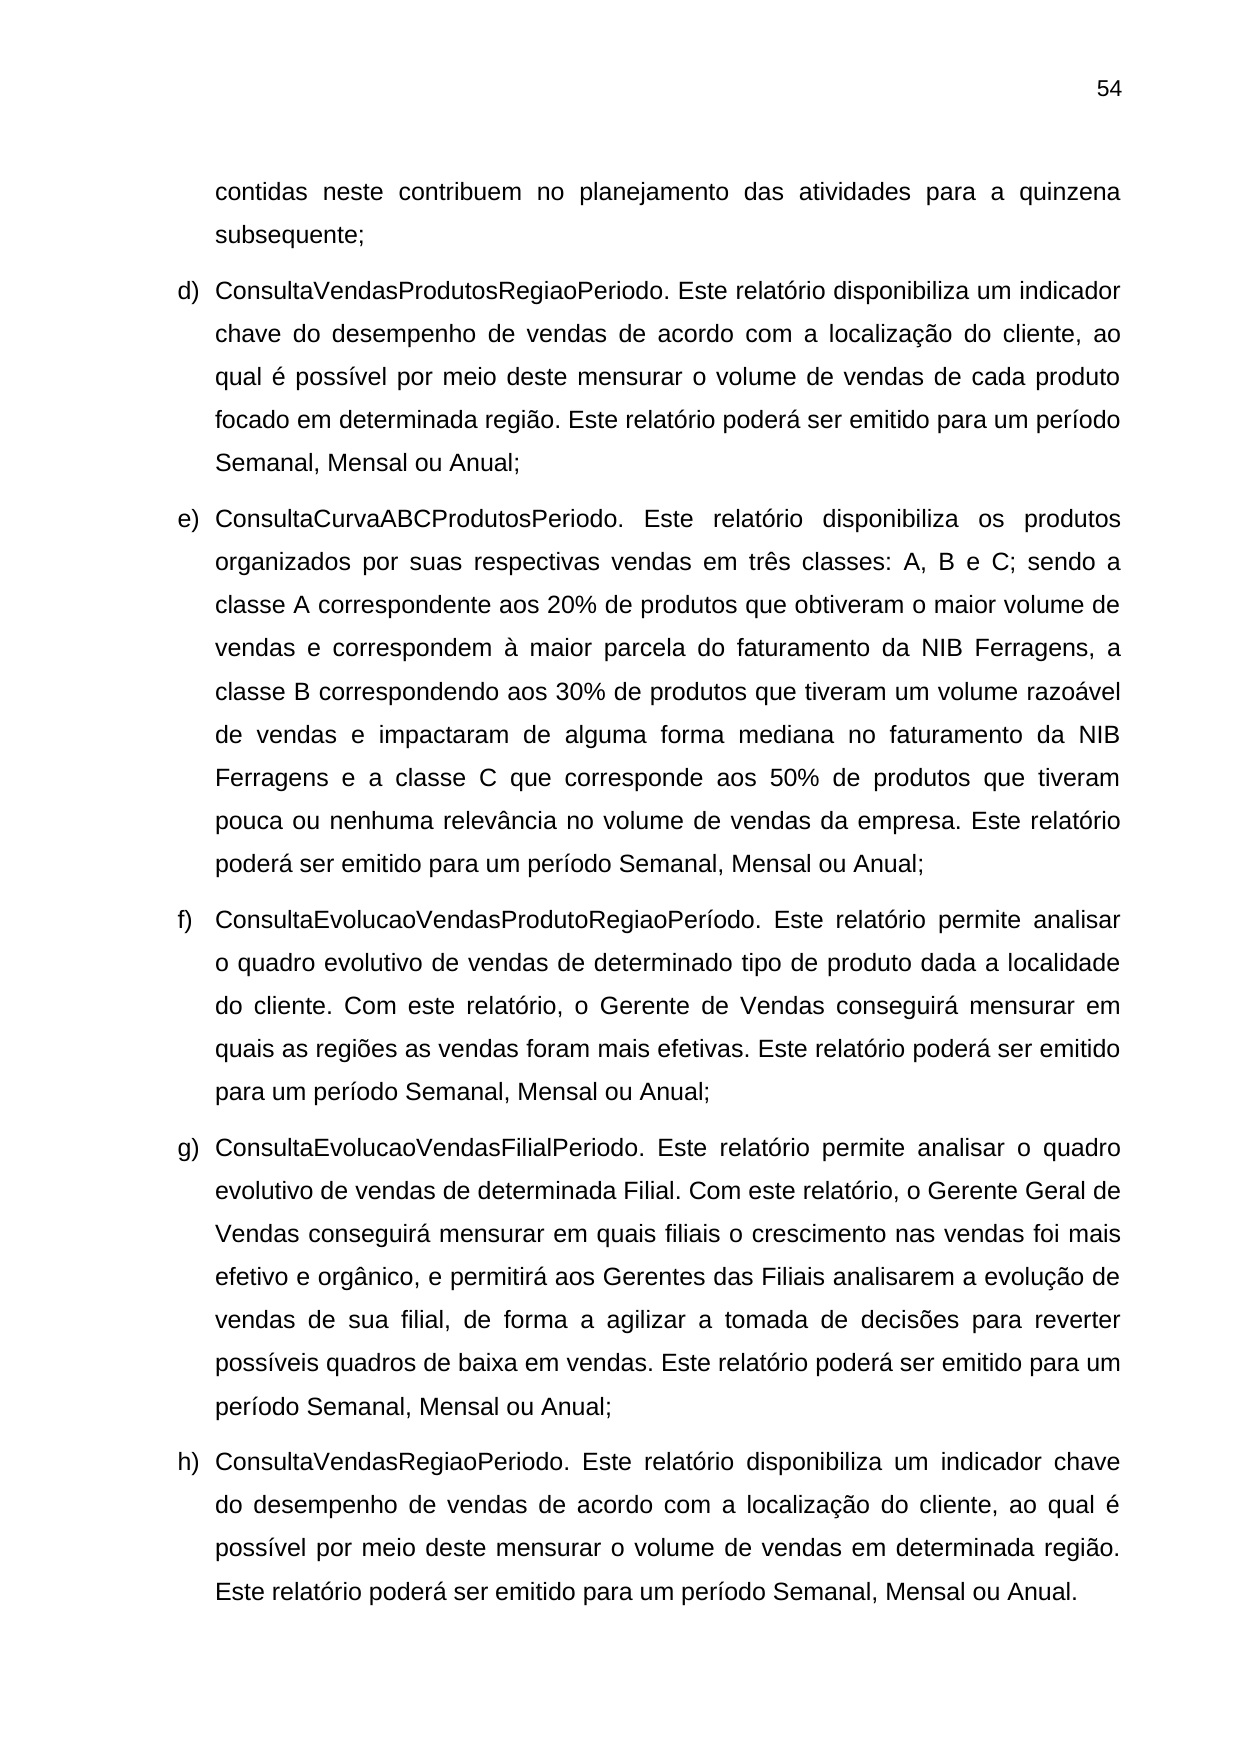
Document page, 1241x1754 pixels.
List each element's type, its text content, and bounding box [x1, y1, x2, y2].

list ConsultaEvolucaoVendasProdutoRegiaoPeríodo. Este relatório permite analisar o quadro evolutivo de vendas de determinado tipo de produto dada a localidade do cliente. Com este relatório, o Gerente de Vendas conseguirá mensurar em quais as regiões as vendas foram mais efetivas. Este relatório poderá ser emitido para um período Semanal, Mensal ou Anual; [177, 905, 1122, 1106]
list contidas neste contribuem no planejamento das atividades para a quinzena subsequente; [177, 177, 1122, 249]
list ConsultaCurvaABCProdutosPeriodo. Este relatório disponibiliza os produtos organizados por suas respectivas vendas em três classes: A, B e C; sendo a classe A correspondente aos 20% de produtos que obtiveram o maior volume de vendas e correspondem à maior parcela do faturamento da NIB Ferragens, a classe B correspondendo aos 30% de produtos que tiveram um volume razoável de vendas e impactaram de alguma forma mediana no faturamento da NIB Ferragens e a classe C que corresponde aos 50% de produtos que tiveram pouca ou nenhuma relevância no volume de vendas da empresa. Este relatório poderá ser emitido para um período Semanal, Mensal ou Anual; [177, 504, 1122, 878]
list ConsultaVendasRegiaoPeriodo. Este relatório disponibiliza um indicador chave do desempenho de vendas de acordo com a localização do cliente, ao qual é possível por meio deste mensurar o volume de vendas em determinada região. Este relatório poderá ser emitido para um período Semanal, Mensal ou Anual. [177, 1447, 1122, 1605]
list ConsultaEvolucaoVendasFilialPeriodo. Este relatório permite analisar o quadro evolutivo de vendas de determinada Filial. Com este relatório, o Gerente Geral de Vendas conseguirá mensurar em quais filiais o crescimento nas vendas foi mais efetivo e orgânico, e permitirá aos Gerentes das Filiais analisarem a evolução de vendas de sua filial, de forma a agilizar a tomada de decisões para reverter possíveis quadros de baixa em vendas. Este relatório poderá ser emitido para um período Semanal, Mensal ou Anual; [177, 1133, 1122, 1420]
list ConsultaVendasProdutosRegiaoPeriodo. Este relatório disponibiliza um indicador chave do desempenho de vendas de acordo com a localização do cliente, ao qual é possível por meio deste mensurar o volume de vendas de cada produto focado em determinada região. Este relatório poderá ser emitido para um período Semanal, Mensal ou Anual; [177, 276, 1122, 477]
